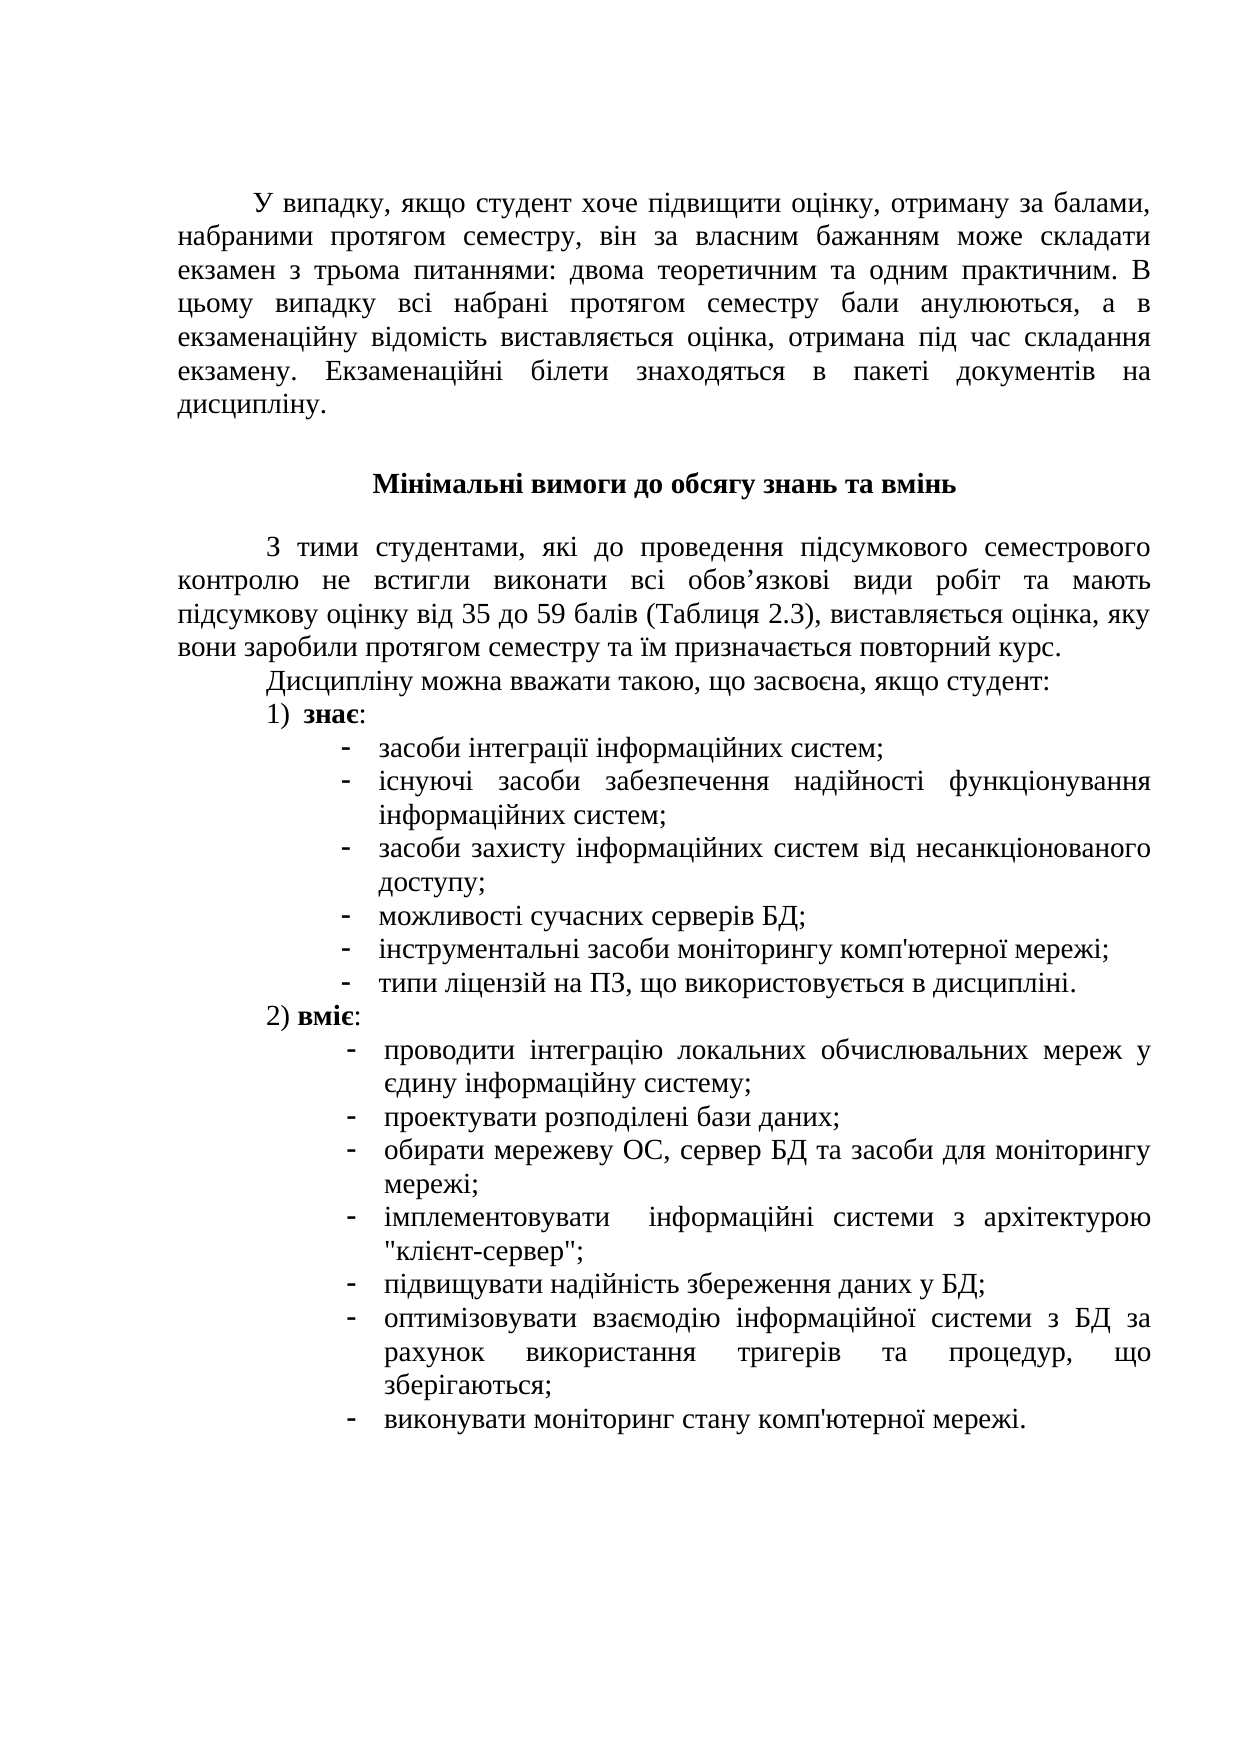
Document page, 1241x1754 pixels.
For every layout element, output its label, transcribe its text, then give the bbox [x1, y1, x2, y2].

list проектувати розподілені бази даних; [346, 1099, 1152, 1133]
list можливості сучасних серверів БД; [341, 898, 1152, 931]
list імплементовувати інформаційні системи з архітектурою "клієнт-сервер"; [346, 1200, 1152, 1267]
list існуючі засоби забезпечення надійності функціонування інформаційних систем; [341, 764, 1152, 831]
text У випадку, якщо студент хоче підвищити оцінку, отриману за балами, набраними протягом семестру, він за власним бажанням може складати екзамен з трьома питаннями: двома теоретичним та одним практичним. В цьому випадку всі набрані протягом семестру бали анулюються, а в екзаменаційну відомість виставляється оцінка, отримана під час складання екзамену. Екзаменаційні білети знаходяться в пакеті документів на дисципліну. [177, 185, 1152, 420]
list інструментальні засоби моніторингу комп'ютерної мережі; [341, 931, 1152, 965]
list засоби інтеграції інформаційних систем; [341, 730, 1152, 764]
list оптимізовувати взаємодію інформаційної системи з БД за рахунок використання тригерів та процедур, що зберігаються; [346, 1300, 1152, 1401]
list знає: [266, 697, 1152, 730]
subtitle Мінімальні вимоги до обсягу знань та вмінь [177, 466, 1152, 499]
text 2) вміє: [177, 998, 1152, 1032]
list типи ліцензій на ПЗ, що використовується в дисципліні. [341, 965, 1152, 998]
list виконувати моніторинг стану комп'ютерної мережі. [346, 1401, 1152, 1434]
list засоби захисту інформаційних систем від несанкціонованого доступу; [341, 831, 1152, 898]
list підвищувати надійність збереження даних у БД; [346, 1267, 1152, 1300]
list обирати мережеву ОС, сервер БД та засоби для моніторингу мережі; [346, 1133, 1152, 1200]
text Дисципліну можна вважати такою, що засвоєна, якщо студент: [177, 663, 1152, 697]
text З тими студентами, які до проведення підсумкового семестрового контролю не встигли виконати всі обов’язкові види робіт та мають підсумкову оцінку від 35 до 59 балів (Таблиця 2.3), виставляється оцінка, яку вони заробили протягом семестру та їм призначається повторний курс. [177, 529, 1152, 663]
list проводити інтеграцію локальних обчислювальних мереж у єдину інформаційну систему; [346, 1032, 1152, 1099]
